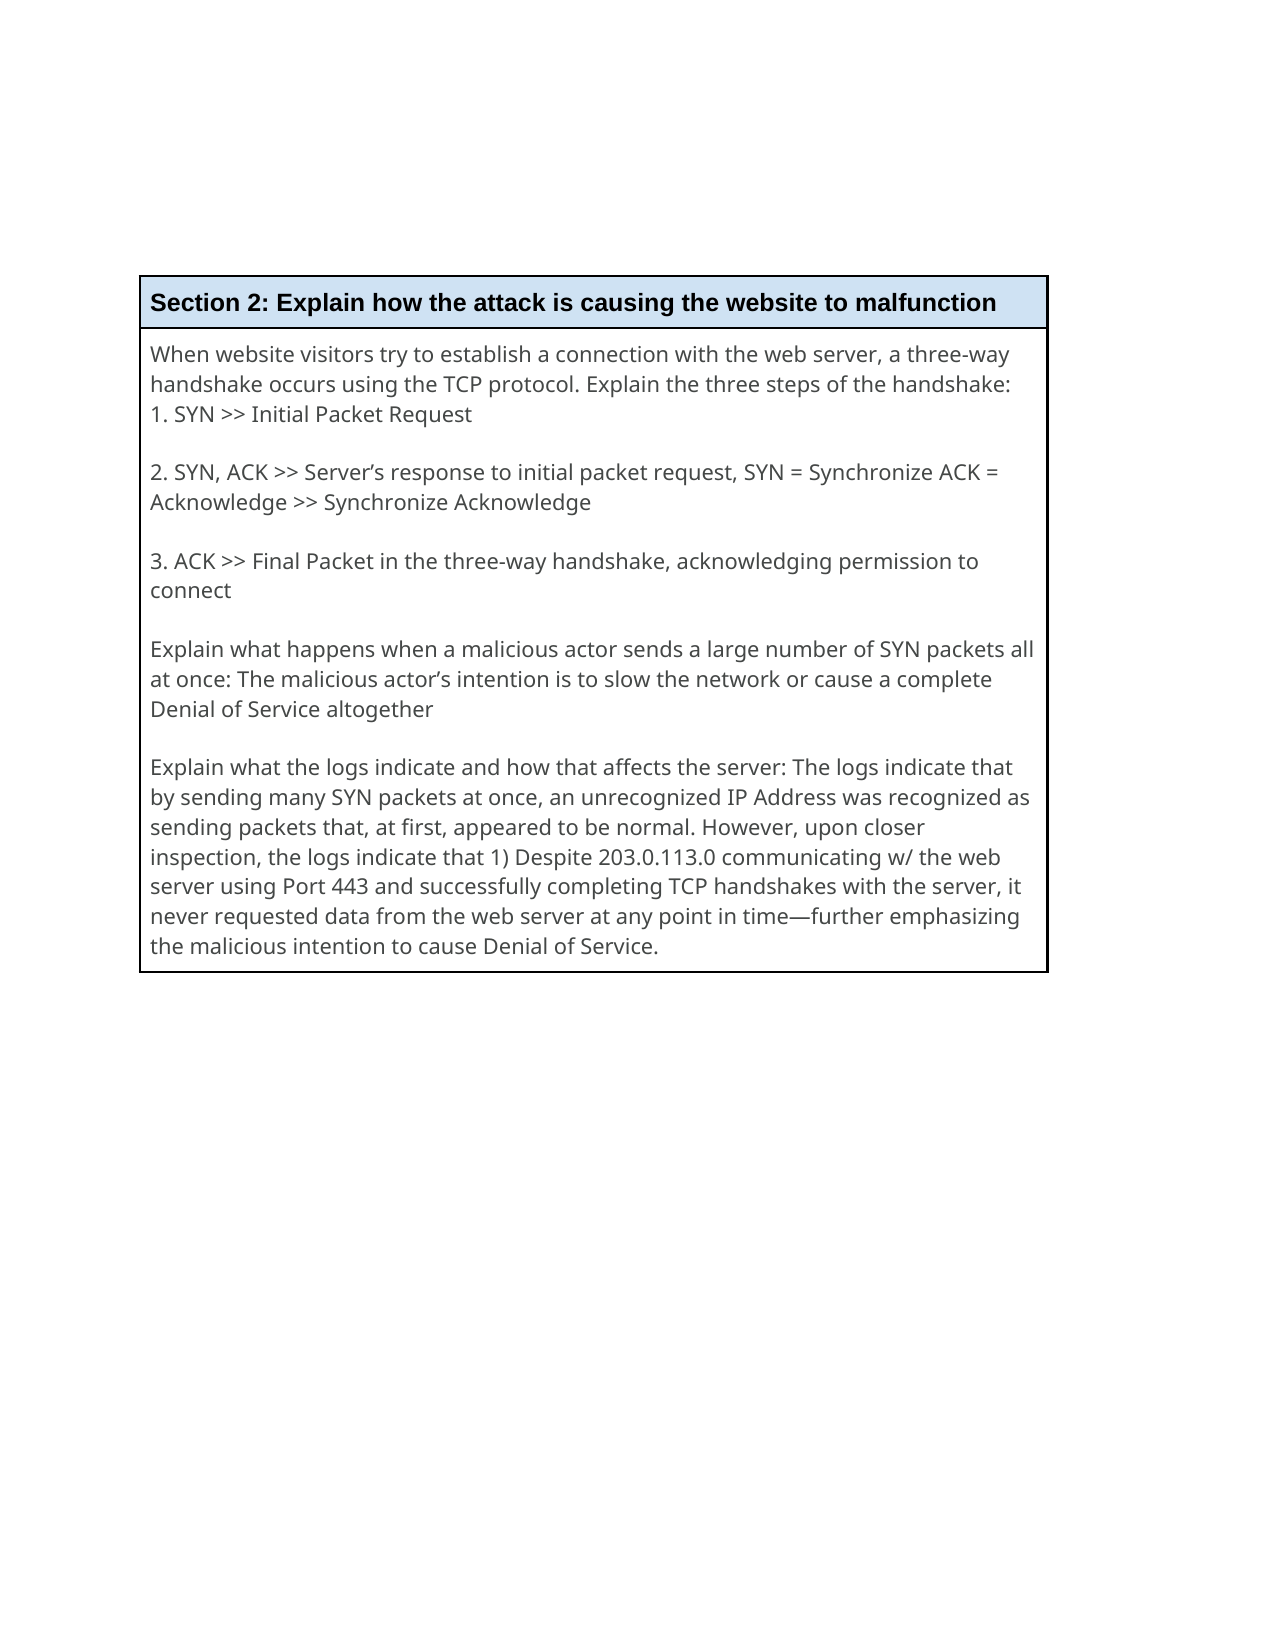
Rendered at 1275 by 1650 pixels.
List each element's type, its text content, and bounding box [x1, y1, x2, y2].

table_cell When website visitors try to establish a connection with the web server, a three-way handshake occurs using the TCP protocol. Explain the three steps of the handshake: 1. SYN >> Initial Packet Request 2. SYN, ACK >> Server’s response to initial packet request, SYN = Synchronize ACK = Acknowledge >> Synchronize Acknowledge 3. ACK >> Final Packet in the three-way handshake, acknowledging permission to connect Explain what happens when a malicious actor sends a large number of SYN packets all at once: The malicious actor’s intention is to slow the network or cause a complete Denial of Service altogether Explain what the logs indicate and how that affects the server: The logs indicate that by sending many SYN packets at once, an unrecognized IP Address was recognized as sending packets that, at first, appeared to be normal. However, upon closer inspection, the logs indicate that 1) Despite 203.0.113.0 communicating w/ the web server using Port 443 and successfully completing TCP handshakes with the server, it never requested data from the web server at any point in time—further emphasizing the malicious intention to cause Denial of Service. [141, 329, 1046, 971]
table_header Section 2: Explain how the attack is causing the website to malfunction [141, 277, 1046, 327]
